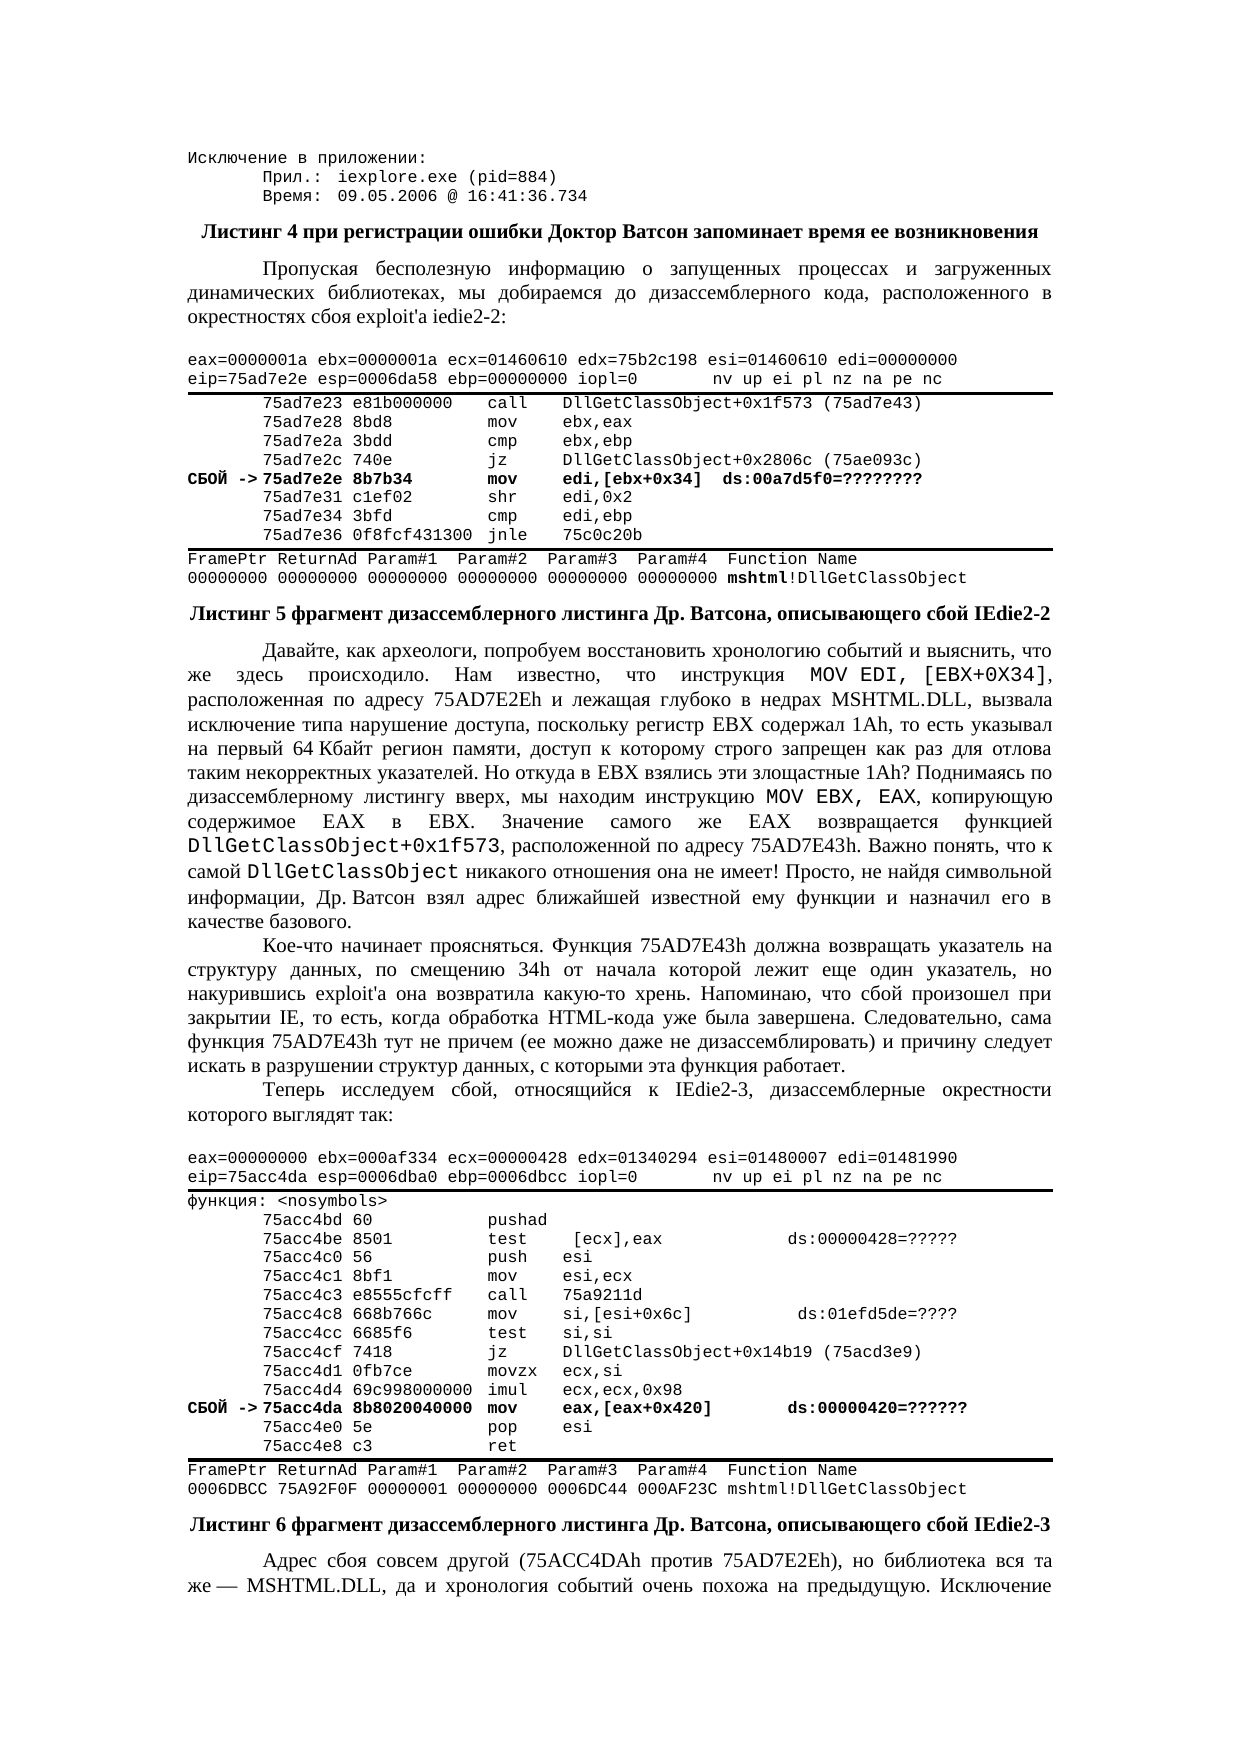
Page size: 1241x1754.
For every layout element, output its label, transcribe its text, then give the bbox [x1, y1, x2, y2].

text 75acc4c8 668b766c mov si,[esi+0x6c] ds:01efd5de=???? [187, 1306, 1053, 1324]
text 75acc4cf 7418 jz DllGetClassObject+0x14b19 (75acd3e9) [187, 1343, 1053, 1362]
text Прил.: iexplore.exe (pid=884) [187, 169, 1053, 188]
text 00000000 00000000 00000000 00000000 00000000 00000000 mshtml!DllGetClassObject [187, 570, 1053, 588]
text eip=75ad7e2e esp=0006da58 ebp=00000000 iopl=0 nv up ei pl nz na pe nc [187, 371, 1053, 395]
text 75acc4e0 5e pop esi [187, 1419, 1053, 1438]
text 75acc4be 8501 test [ecx],eax ds:00000428=????? [187, 1230, 1053, 1249]
text 75ad7e2c 740e jz DllGetClassObject+0x2806c (75ae093c) [187, 451, 1053, 470]
text Адрес сбоя совсем другой (75ACC4DAh против 75AD7E2Eh), но библиотека вся та же — MSHTML.DLL, да и хронология событий очень похожа на предыдущую. Исключение [187, 1548, 1053, 1597]
text 75acc4c3 e8555cfcff call 75a9211d [187, 1287, 1053, 1306]
text 75acc4e8 c3 ret [187, 1438, 1053, 1462]
text функция: <nosymbols> [187, 1192, 1053, 1211]
text Давайте, как археологи, попробуем восстановить хронологию событий и выяснить, что же здесь проиcходило. Нам известно, что инструкция MOV EDI, [EBX+0X34], расположенная по адресу 75AD7E2Eh и лежащая глубоко в недрах MSHTML.DLL, вызвала исключение типа нарушение доступа, поскольку регистр EBX содержал 1Ah, то есть указывал на первый 64 Кбайт регион памяти, доступ к которому строго запрещен как раз для отлова таким некорректных указателей. Но откуда в EBX взялись эти злощастные 1Ah? Поднимаясь по дизассемблерному листингу вверх, мы находим инструкцию MOV EBX, EAX, копирующую содержимое EAX в EBX. Значение самого же EAX возвращается функцией DllGetClassObject+0x1f573, расположенной по адресу 75AD7E43h. Важно понять, что к самой DllGetClassObject никакого отношения она не имеет! Просто, не найдя символьной информации, Др. Ватсон взял адрес ближайшей известной ему функции и назначил его в качестве базового. [187, 638, 1053, 933]
text 75ad7e2a 3bdd cmp ebx,ebp [187, 432, 1053, 451]
text 75acc4c1 8bf1 mov esi,ecx [187, 1268, 1053, 1287]
text 75acc4c0 56 push esi [187, 1249, 1053, 1268]
text 75acc4cc 6685f6 test si,si [187, 1324, 1053, 1343]
text 75acc4bd 60 pushad [187, 1211, 1053, 1230]
text СБОЙ -> 75acc4da 8b8020040000 mov eax,[eax+0x420] ds:00000420=?????? [187, 1400, 1053, 1419]
text Листинг 6 фрагмент дизассемблерного листинга Др. Ватсона, описывающего сбой IEdie2-3 [187, 1512, 1053, 1536]
text 75acc4d4 69c998000000 imul ecx,ecx,0x98 [187, 1381, 1053, 1400]
text FramePtr ReturnAd Param#1 Param#2 Param#3 Param#4 Function Name [187, 551, 1053, 570]
text 75ad7e23 e81b000000 call DllGetClassObject+0x1f573 (75ad7e43) [187, 395, 1053, 414]
text eax=0000001a ebx=0000001a ecx=01460610 edx=75b2c198 esi=01460610 edi=00000000 [187, 352, 1053, 371]
text Теперь исследуем сбой, относящийся к IEdie2-3, дизассемблерные окрестности которого выглядят так: [187, 1077, 1053, 1126]
text 0006DBCC 75A92F0F 00000001 00000000 0006DC44 000AF23C mshtml!DllGetClassObject [187, 1481, 1053, 1499]
text Листинг 4 при регистрации ошибки Доктор Ватсон запоминает время ее возникновения [187, 219, 1053, 243]
text 75acc4d1 0fb7ce movzx ecx,si [187, 1362, 1053, 1381]
text Пропуская бесполезную информацию о запущенных процессах и загруженных динамических библиотеках, мы добираемся до дизассемблерного кода, расположенного в окрестностях сбоя exploit'а iedie2-2: [187, 256, 1053, 328]
text eip=75acc4da esp=0006dba0 ebp=0006dbcc iopl=0 nv up ei pl nz na pe nc [187, 1168, 1053, 1192]
text 75ad7e28 8bd8 mov ebx,eax [187, 414, 1053, 432]
text Листинг 5 фрагмент дизассемблерного листинга Др. Ватсона, описывающего сбой IEdie2-2 [187, 601, 1053, 625]
text 75ad7e34 3bfd cmp edi,ebp [187, 508, 1053, 527]
text 75ad7e31 c1ef02 shr edi,0x2 [187, 489, 1053, 508]
text СБОЙ -> 75ad7e2e 8b7b34 mov edi,[ebx+0x34] ds:00a7d5f0=???????? [187, 470, 1053, 489]
text eax=00000000 ebx=000af334 ecx=00000428 edx=01340294 esi=01480007 edi=01481990 [187, 1149, 1053, 1168]
text FramePtr ReturnAd Param#1 Param#2 Param#3 Param#4 Function Name [187, 1462, 1053, 1481]
text Время: 09.05.2006 @ 16:41:36.734 [187, 188, 1053, 207]
text Кое-что начинает проясняться. Функция 75AD7E43h должна возвращать указатель на структуру данных, по смещению 34h от начала которой лежит еще один указатель, но накурившись exploit'а она возвратила какую-то хрень. Напоминаю, что сбой произошел при закрытии IE, то есть, когда обработка HTML-кода уже была завершена. Следовательно, сама функция 75AD7E43h тут не причем (ее можно даже не дизассемблировать) и причину следует искать в разрушении структур данных, с которыми эта функция работает. [187, 933, 1053, 1077]
text Исключение в приложении: [187, 150, 1053, 169]
text 75ad7e36 0f8fcf431300 jnle 75c0c20b [187, 527, 1053, 551]
